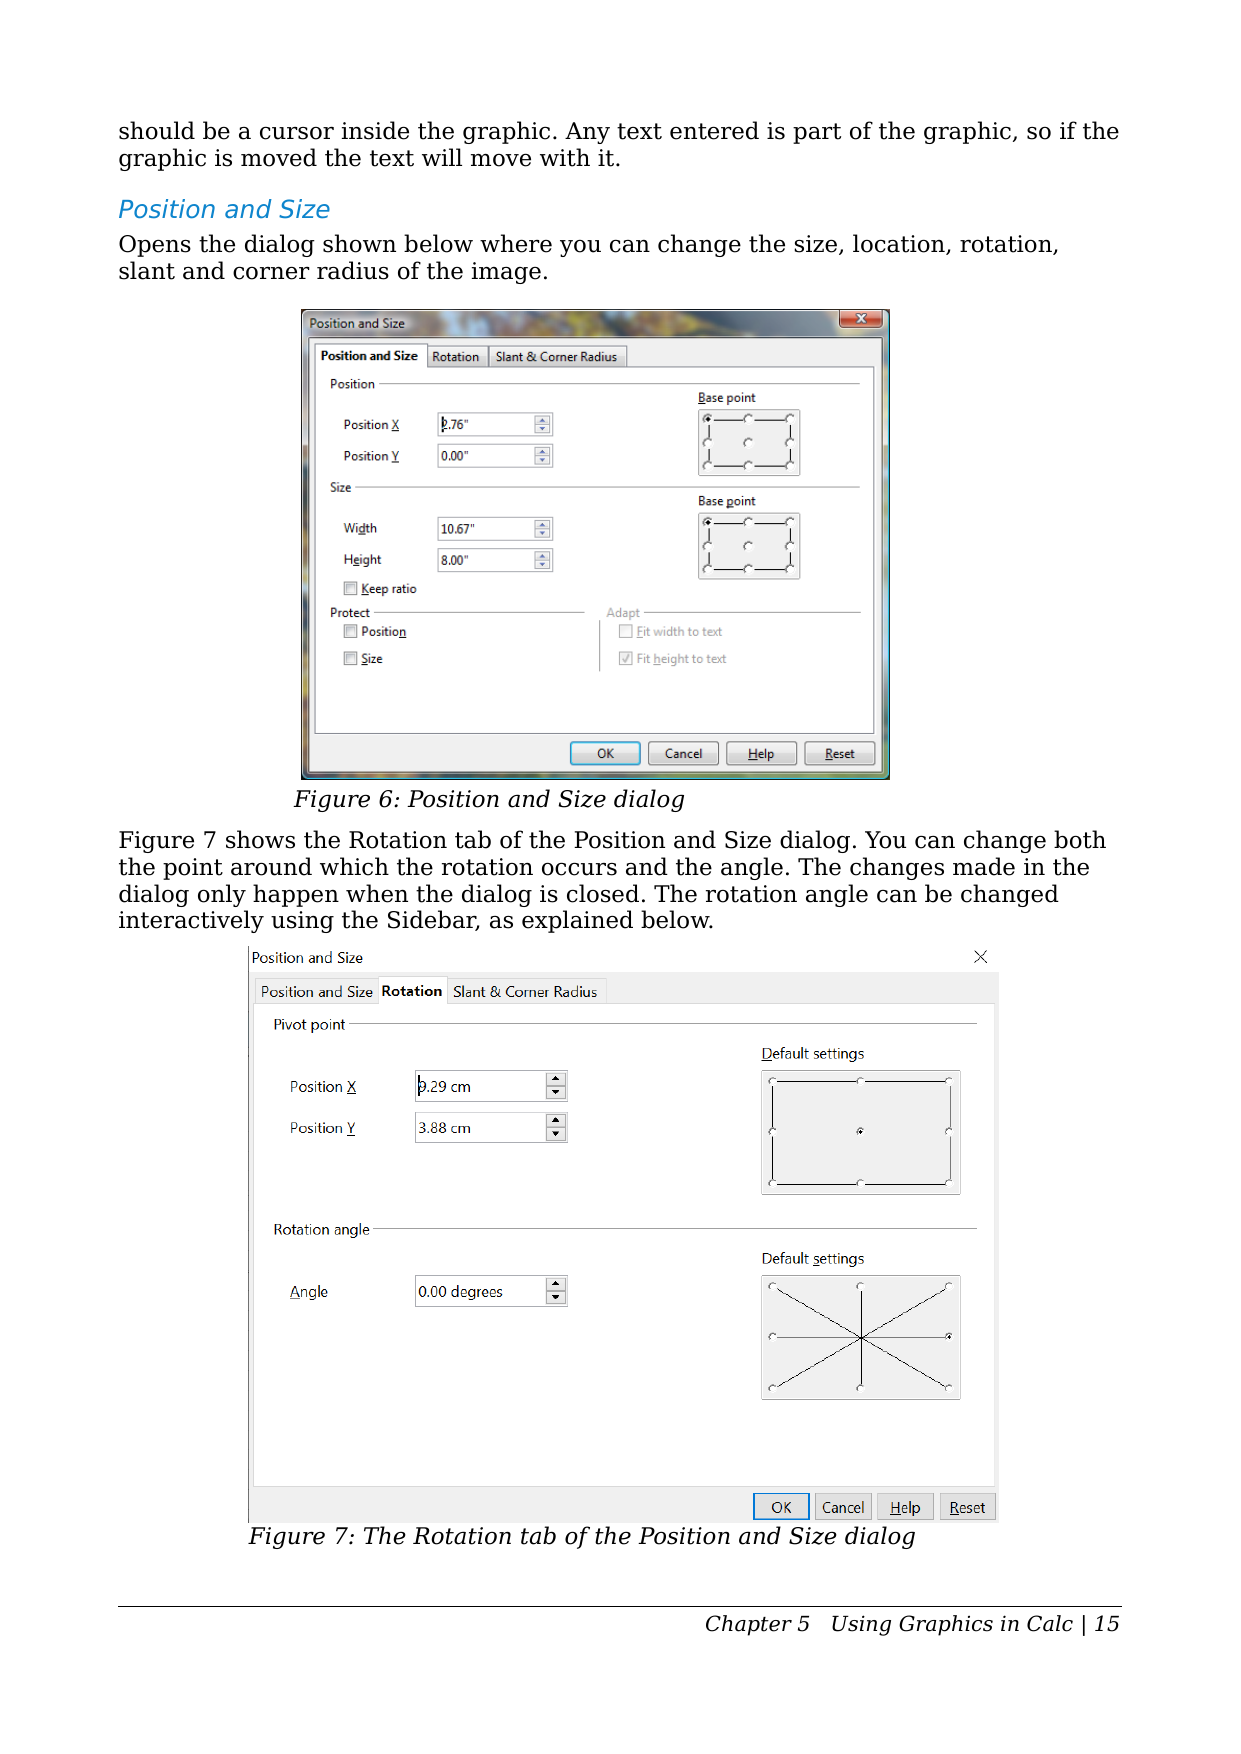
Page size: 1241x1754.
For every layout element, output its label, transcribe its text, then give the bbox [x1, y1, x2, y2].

text Opens the dialog shown below where you can change the size, location, rotation, slant and corner radius of the image. [118, 231, 1122, 285]
picture [248, 946, 999, 1523]
subtitle Position and Size [118, 196, 1122, 225]
text Figure 7: The Rotation tab of the Position and Size dialog [249, 1523, 999, 1550]
text should be a cursor inside the graphic. Any text entered is part of the graphic, so if the graphic is moved the text will move with it. [118, 118, 1122, 171]
text Figure 7 shows the Rotation tab of the Position and Size dialog. You can change both the point around which the rotation occurs and the angle. The changes made in the dialog only happen when the dialog is closed. The rotation angle can be changed interactively using the Sidebar, as explained below. [118, 828, 1122, 934]
picture [301, 309, 890, 780]
text Figure 6: Position and Size dialog [294, 786, 946, 813]
